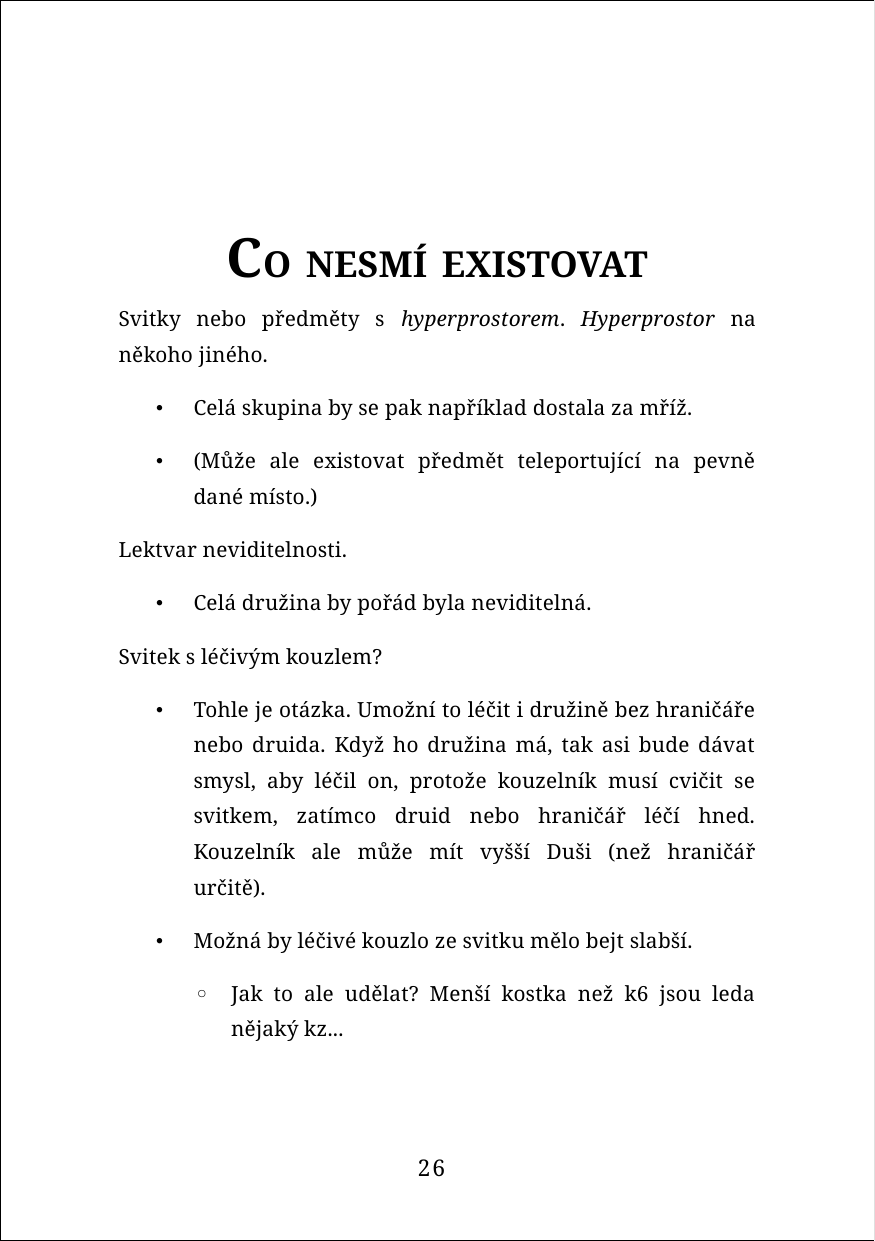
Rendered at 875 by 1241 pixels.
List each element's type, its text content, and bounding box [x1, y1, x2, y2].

text Svitek s léčivým kouzlem? [118, 642, 756, 670]
list Celá družina by pořád byla neviditelná. [156, 588, 756, 617]
list Jak to ale udělat? Menší kostka než k6 jsou leda nějaký kz... [193, 979, 756, 1043]
list Tohle je otázka. Umožní to léčit i družině bez hraničáře nebo druida. Když ho družina má, tak asi bude dávat smysl, aby léčil on, protože kouzelník musí cvičit se svitkem, zatímco druid nebo hraničář léčí hned. Kouzelník ale může mít vyšší Duši (než hraničář určitě). [156, 695, 756, 901]
list Celá skupina by se pak například dostala za mříž. [156, 393, 756, 422]
list (Může ale existovat předmět teleportující na pevně dané místo.) [156, 447, 756, 511]
list Možná by léčivé kouzlo ze svitku mělo bejt slabší. [156, 926, 756, 954]
subtitle Co nesmí existovat [118, 219, 756, 293]
text Svitky nebo předměty s hyperprostorem. Hyperprostor na někoho jiného. [118, 304, 756, 368]
text Lektvar neviditelnosti. [118, 535, 756, 564]
